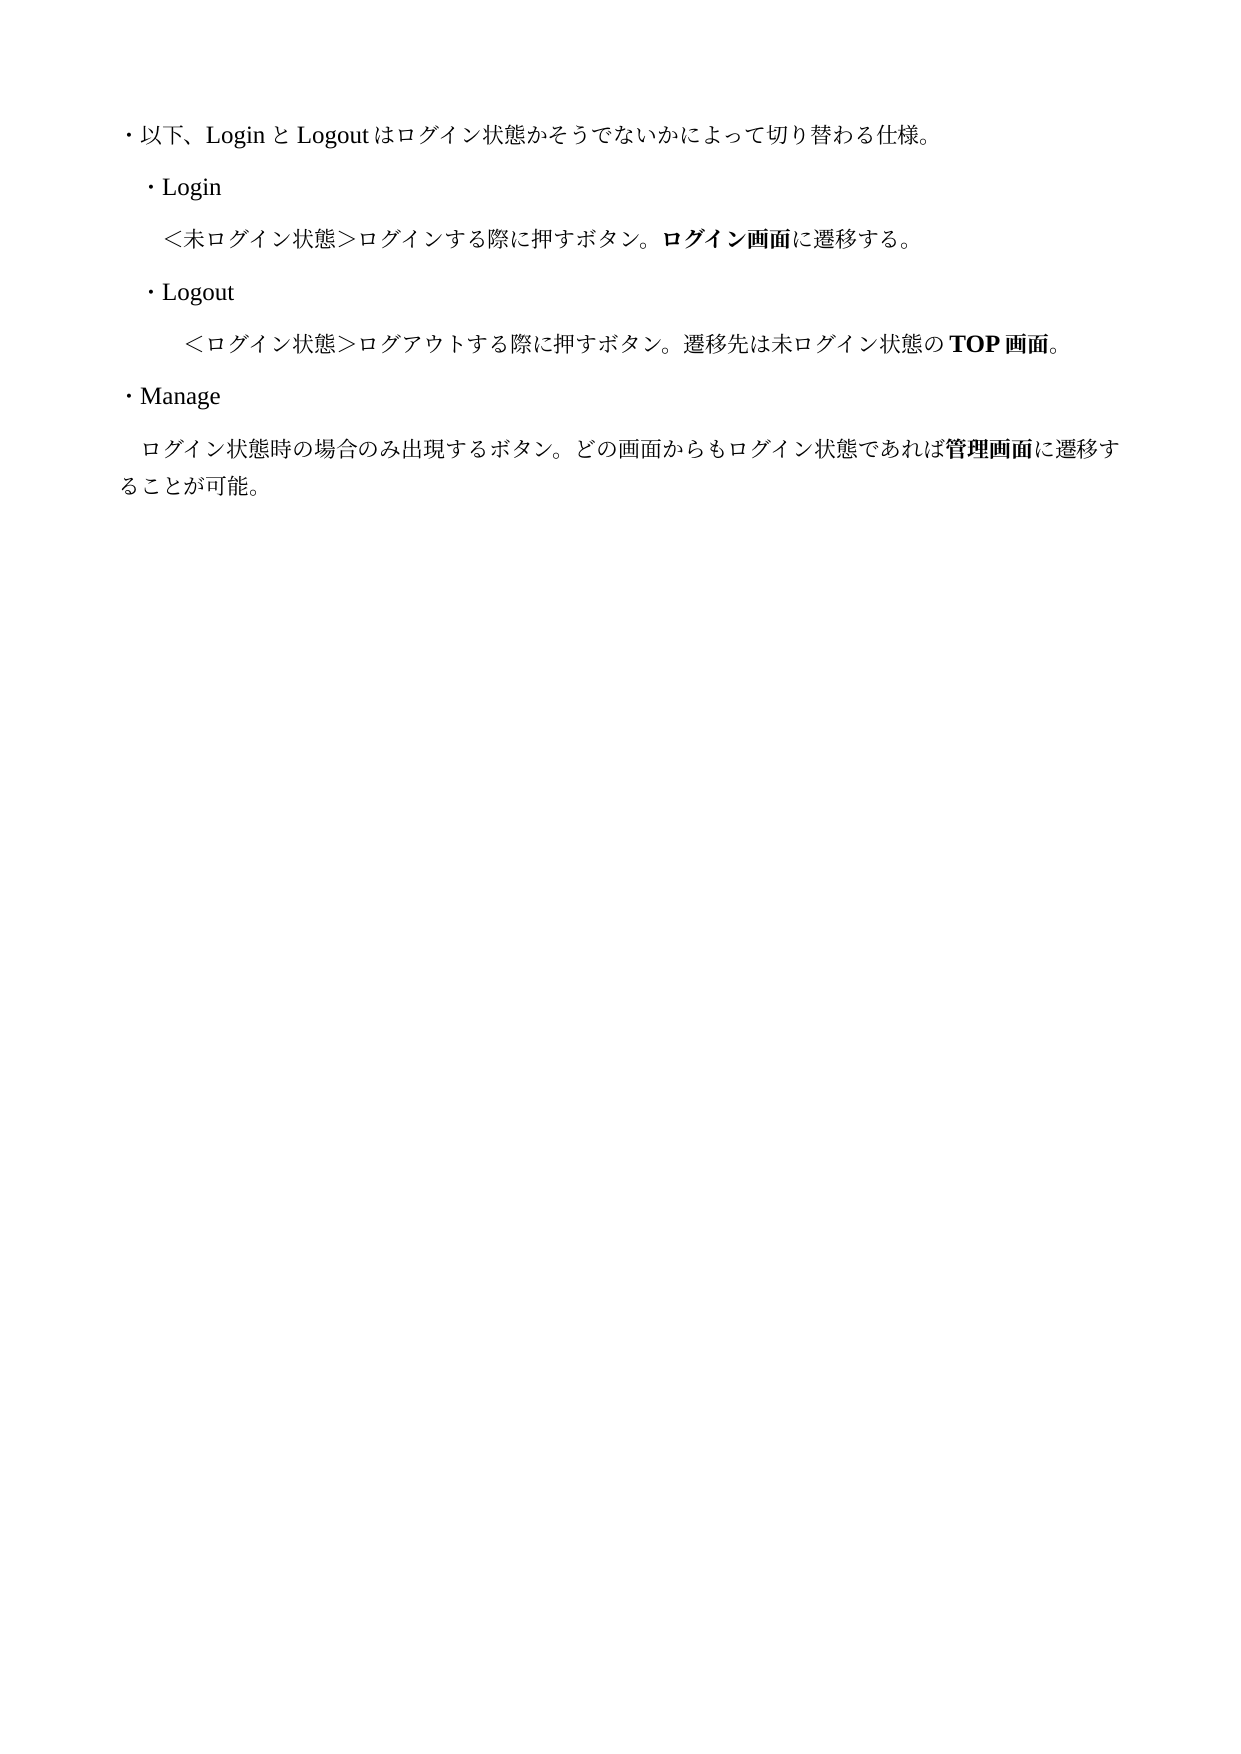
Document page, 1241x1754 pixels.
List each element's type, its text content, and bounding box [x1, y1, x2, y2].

text ・以下、LoginとLogoutはログイン状態かそうでないかによって切り替わる仕様。 [118, 118, 1122, 149]
text ・Manage [118, 379, 1122, 411]
text ・Login [118, 170, 1122, 202]
text ・Logout [118, 275, 1122, 306]
text ＜未ログイン状態＞ログインする際に押すボタン。ログイン画面に遷移する。 [118, 223, 1122, 254]
text ＜ログイン状態＞ログアウトする際に押すボタン。遷移先は未ログイン状態のTOP画面。 [118, 327, 1122, 359]
text ログイン状態時の場合のみ出現するボタン。どの画面からもログイン状態であれば管理画面に遷移することが可能。 [118, 432, 1122, 501]
